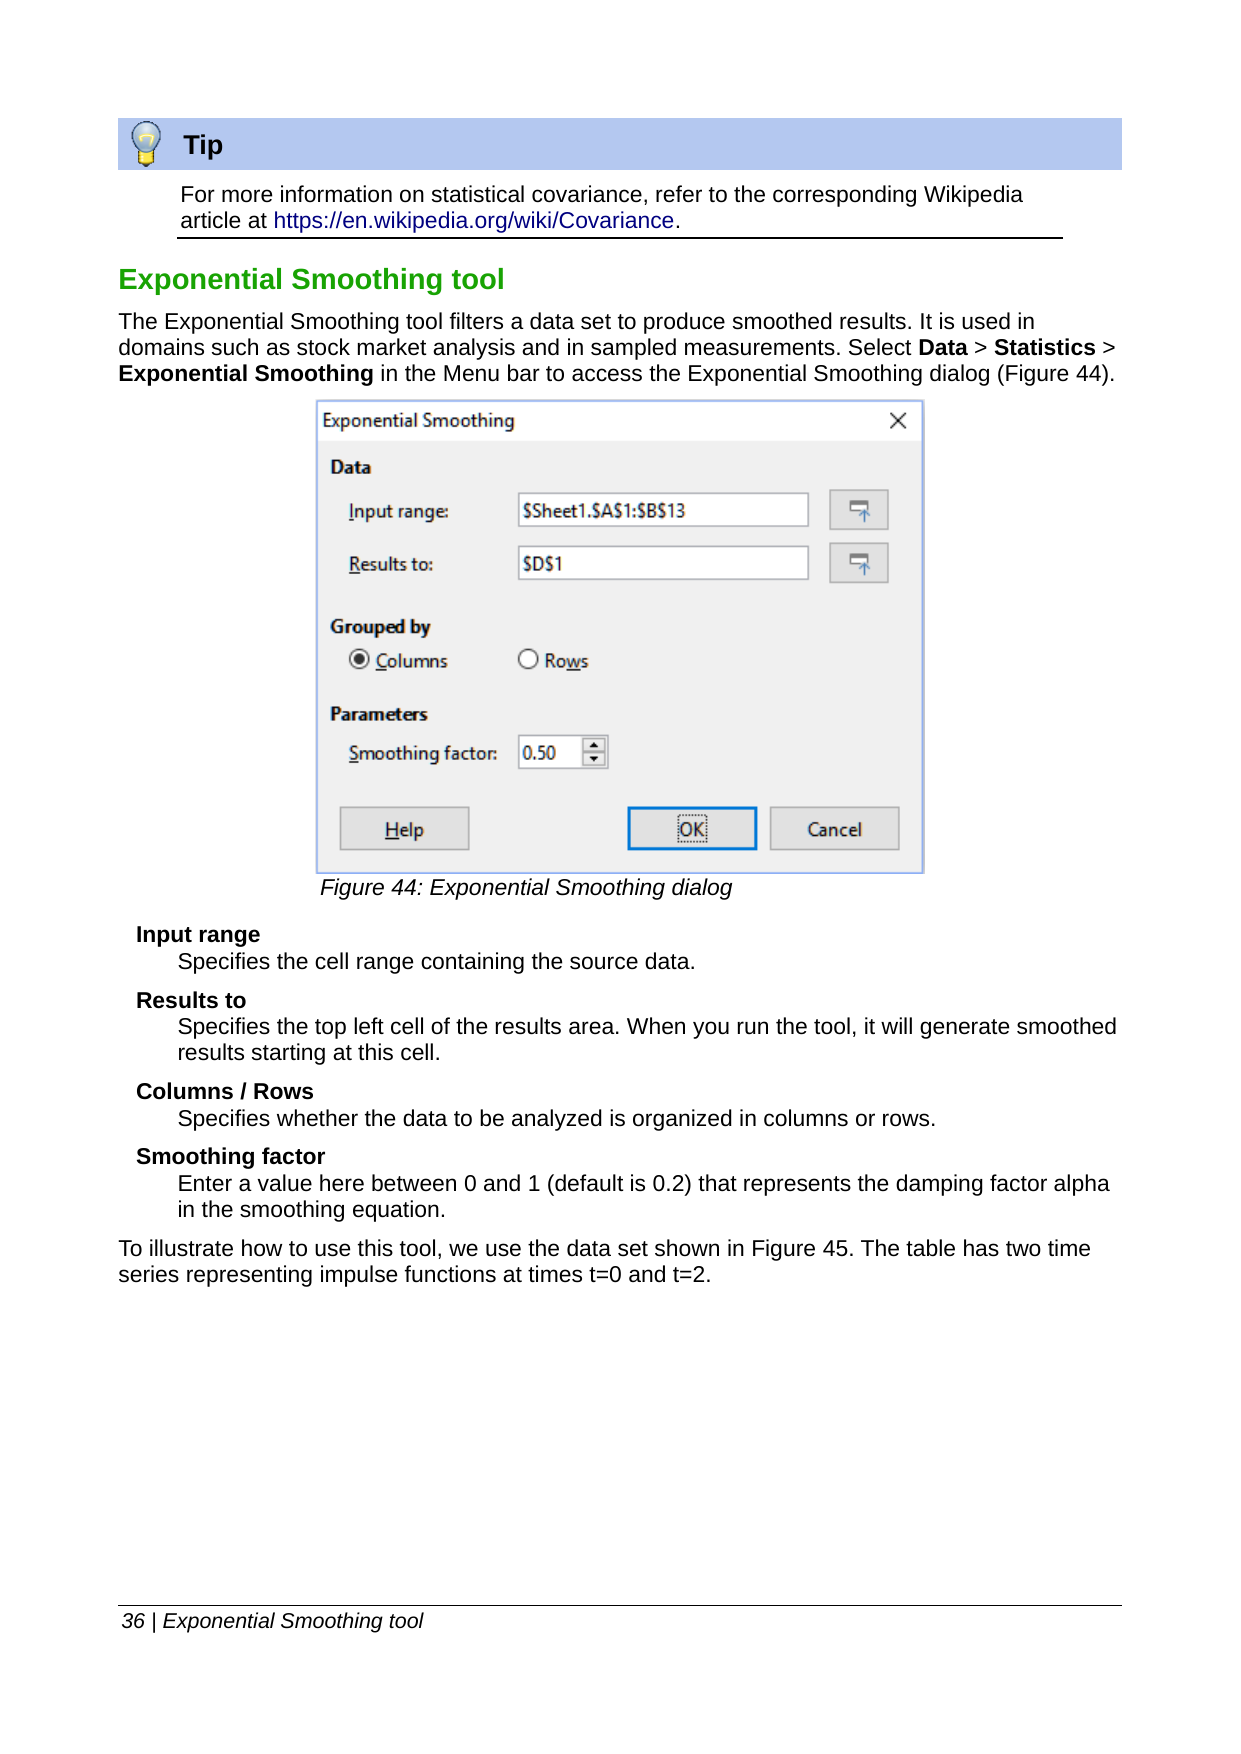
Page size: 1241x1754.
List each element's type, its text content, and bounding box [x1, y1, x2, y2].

picture [119, 119, 170, 170]
text Specifies the cell range containing the source data. [177, 948, 1122, 974]
text Smoothing factor [136, 1143, 1122, 1170]
text Columns / Rows [136, 1078, 1122, 1104]
subtitle Exponential Smoothing tool [118, 262, 1122, 296]
subtitle Tip [118, 118, 1122, 170]
text Input range [136, 921, 1122, 948]
text Specifies whether the data to be analyzed is organized in columns or rows. [177, 1104, 1122, 1131]
text Results to [136, 987, 1122, 1013]
text Figure 44: Exponential Smoothing dialog [320, 874, 921, 900]
text To illustrate how to use this tool, we use the data set shown in Figure 45. The table has two time series representing impulse functions at times t=0 and t=2. [118, 1235, 1122, 1288]
text Specifies the top left cell of the results area. When you run the tool, it will generate smoothed results starting at this cell. [177, 1013, 1122, 1066]
text For more information on statistical covariance, refer to the corresponding Wikipedia article at https://en.wikipedia.org/wiki/Covariance. [177, 178, 1063, 237]
text The Exponential Smoothing tool filters a data set to produce smoothed results. It is used in domains such as stock market analysis and in sampled measurements. Select Data > Statistics > Exponential Smoothing in the Menu bar to access the Exponential Smoothing dialog (Figure 44). [118, 308, 1122, 387]
text Enter a value here between 0 and 1 (default is 0.2) that represents the damping factor alpha in the smoothing equation. [177, 1170, 1122, 1222]
picture [315, 399, 925, 874]
